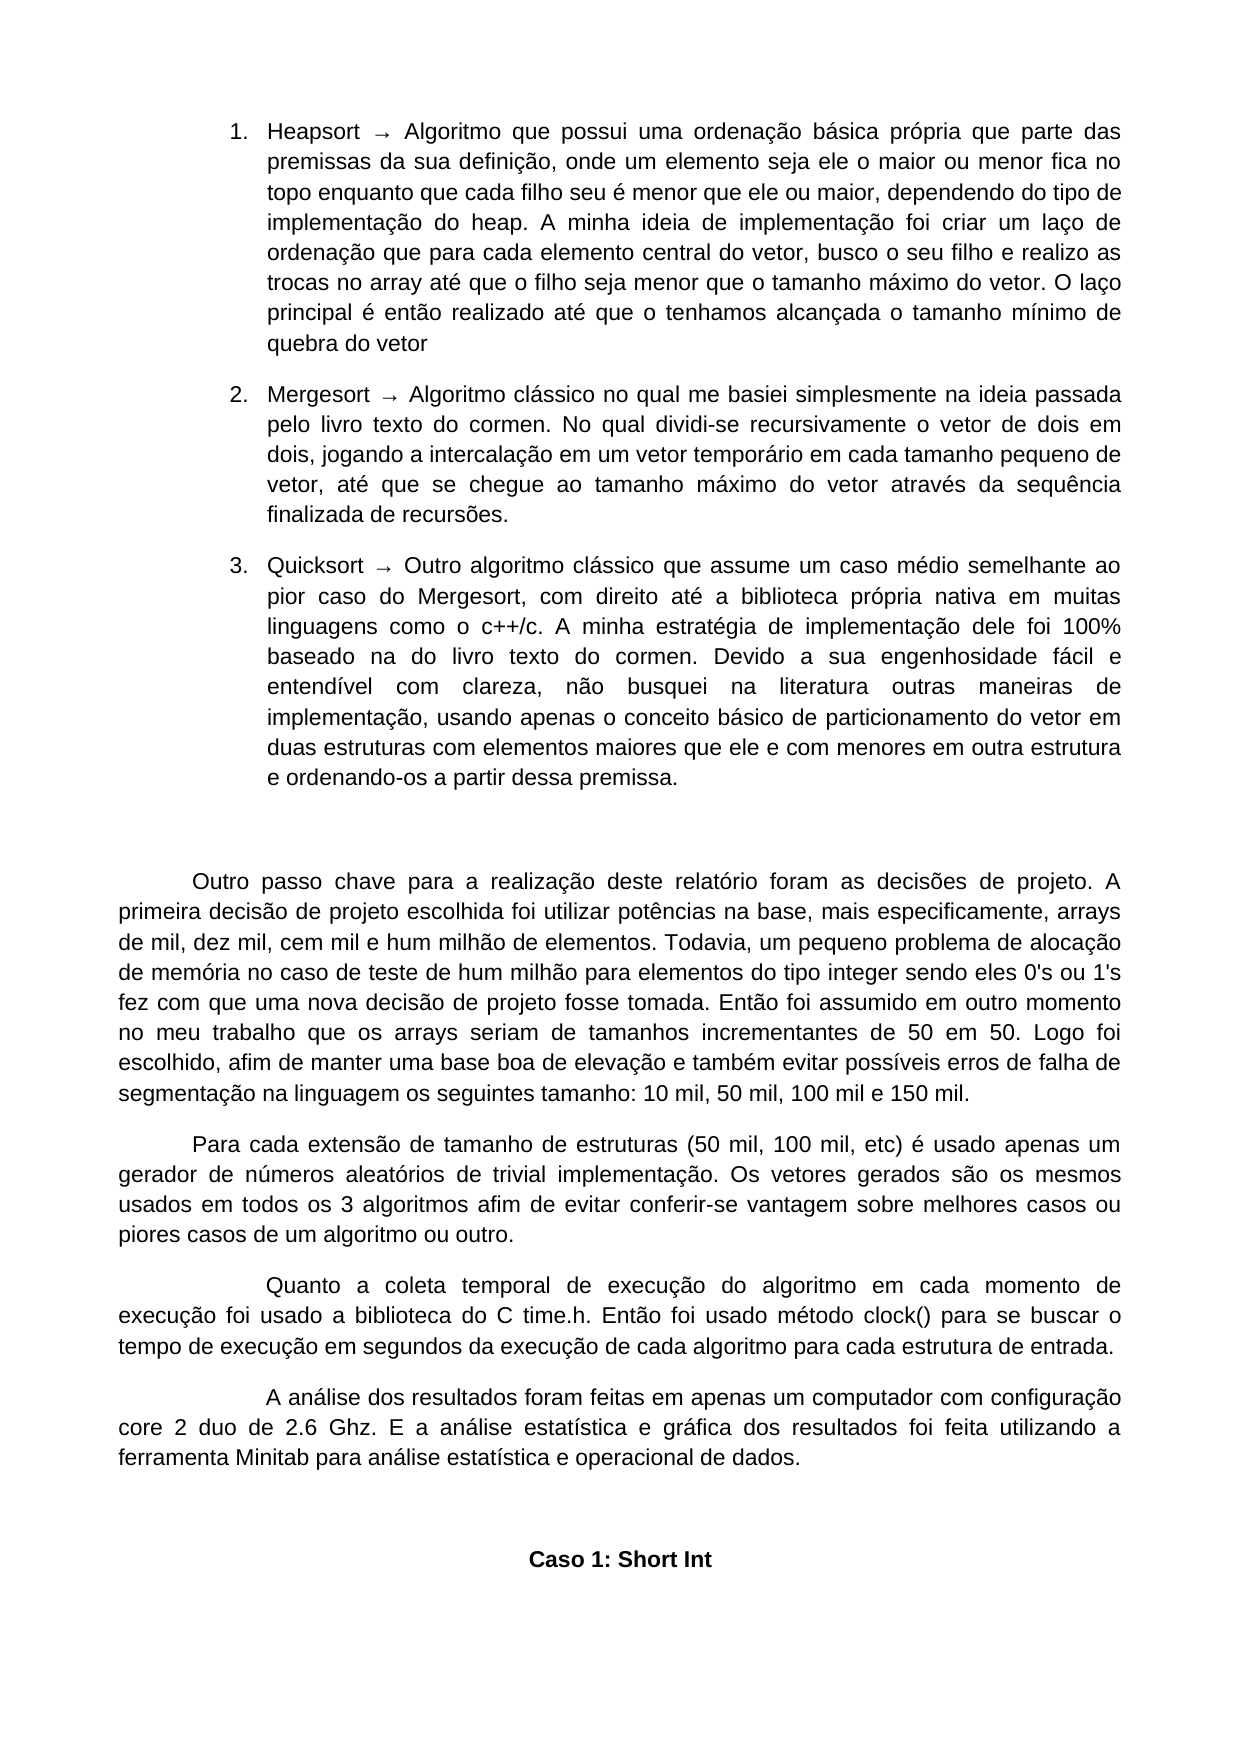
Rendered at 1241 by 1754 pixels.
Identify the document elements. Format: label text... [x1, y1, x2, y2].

list Quanto a coleta temporal de execução do algoritmo em cada momento de execução foi usado a biblioteca do C time.h. Então foi usado método clock() para se buscar o tempo de execução em segundos da execução de cada algoritmo para cada estrutura de entrada. [118, 1272, 1122, 1359]
list Caso 1: Short Int [118, 1546, 1122, 1572]
list A análise dos resultados foram feitas em apenas um computador com configuração core 2 duo de 2.6 Ghz. E a análise estatística e gráfica dos resultados foi feita utilizando a ferramenta Minitab para análise estatística e operacional de dados. [118, 1384, 1122, 1470]
list Para cada extensão de tamanho de estruturas (50 mil, 100 mil, etc) é usado apenas um gerador de números aleatórios de trivial implementação. Os vetores gerados são os mesmos usados em todos os 3 algoritmos afim de evitar conferir-se vantagem sobre melhores casos ou piores casos de um algoritmo ou outro. [118, 1131, 1122, 1247]
list Mergesort → Algoritmo clássico no qual me basiei simplesmente na ideia passada pelo livro texto do cormen. No qual dividi-se recursivamente o vetor de dois em dois, jogando a intercalação em um vetor temporário em cada tamanho pequeno de vetor, até que se chegue ao tamanho máximo do vetor através da sequência finalizada de recursões. [229, 381, 1122, 528]
list Heapsort → Algoritmo que possui uma ordenação básica própria que parte das premissas da sua definição, onde um elemento seja ele o maior ou menor fica no topo enquanto que cada filho seu é menor que ele ou maior, dependendo do tipo de implementação do heap. A minha ideia de implementação foi criar um laço de ordenação que para cada elemento central do vetor, busco o seu filho e realizo as trocas no array até que o filho seja menor que o tamanho máximo do vetor. O laço principal é então realizado até que o tenhamos alcançada o tamanho mínimo de quebra do vetor [229, 118, 1122, 356]
list Outro passo chave para a realização deste relatório foram as decisões de projeto. A primeira decisão de projeto escolhida foi utilizar potências na base, mais especificamente, arrays de mil, dez mil, cem mil e hum milhão de elementos. Todavia, um pequeno problema de alocação de memória no caso de teste de hum milhão para elementos do tipo integer sendo eles 0's ou 1's fez com que uma nova decisão de projeto fosse tomada. Então foi assumido em outro momento no meu trabalho que os arrays seriam de tamanhos incrementantes de 50 em 50. Logo foi escolhido, afim de manter uma base boa de elevação e também evitar possíveis erros de falha de segmentação na linguagem os seguintes tamanho: 10 mil, 50 mil, 100 mil e 150 mil. [118, 868, 1122, 1106]
list Quicksort → Outro algoritmo clássico que assume um caso médio semelhante ao pior caso do Mergesort, com direito até a biblioteca própria nativa em muitas linguagens como o c++/c. A minha estratégia de implementação dele foi 100% baseado na do livro texto do cormen. Devido a sua engenhosidade fácil e entendível com clareza, não busquei na literatura outras maneiras de implementação, usando apenas o conceito básico de particionamento do vetor em duas estruturas com elementos maiores que ele e com menores em outra estrutura e ordenando-os a partir dessa premissa. [229, 552, 1122, 790]
